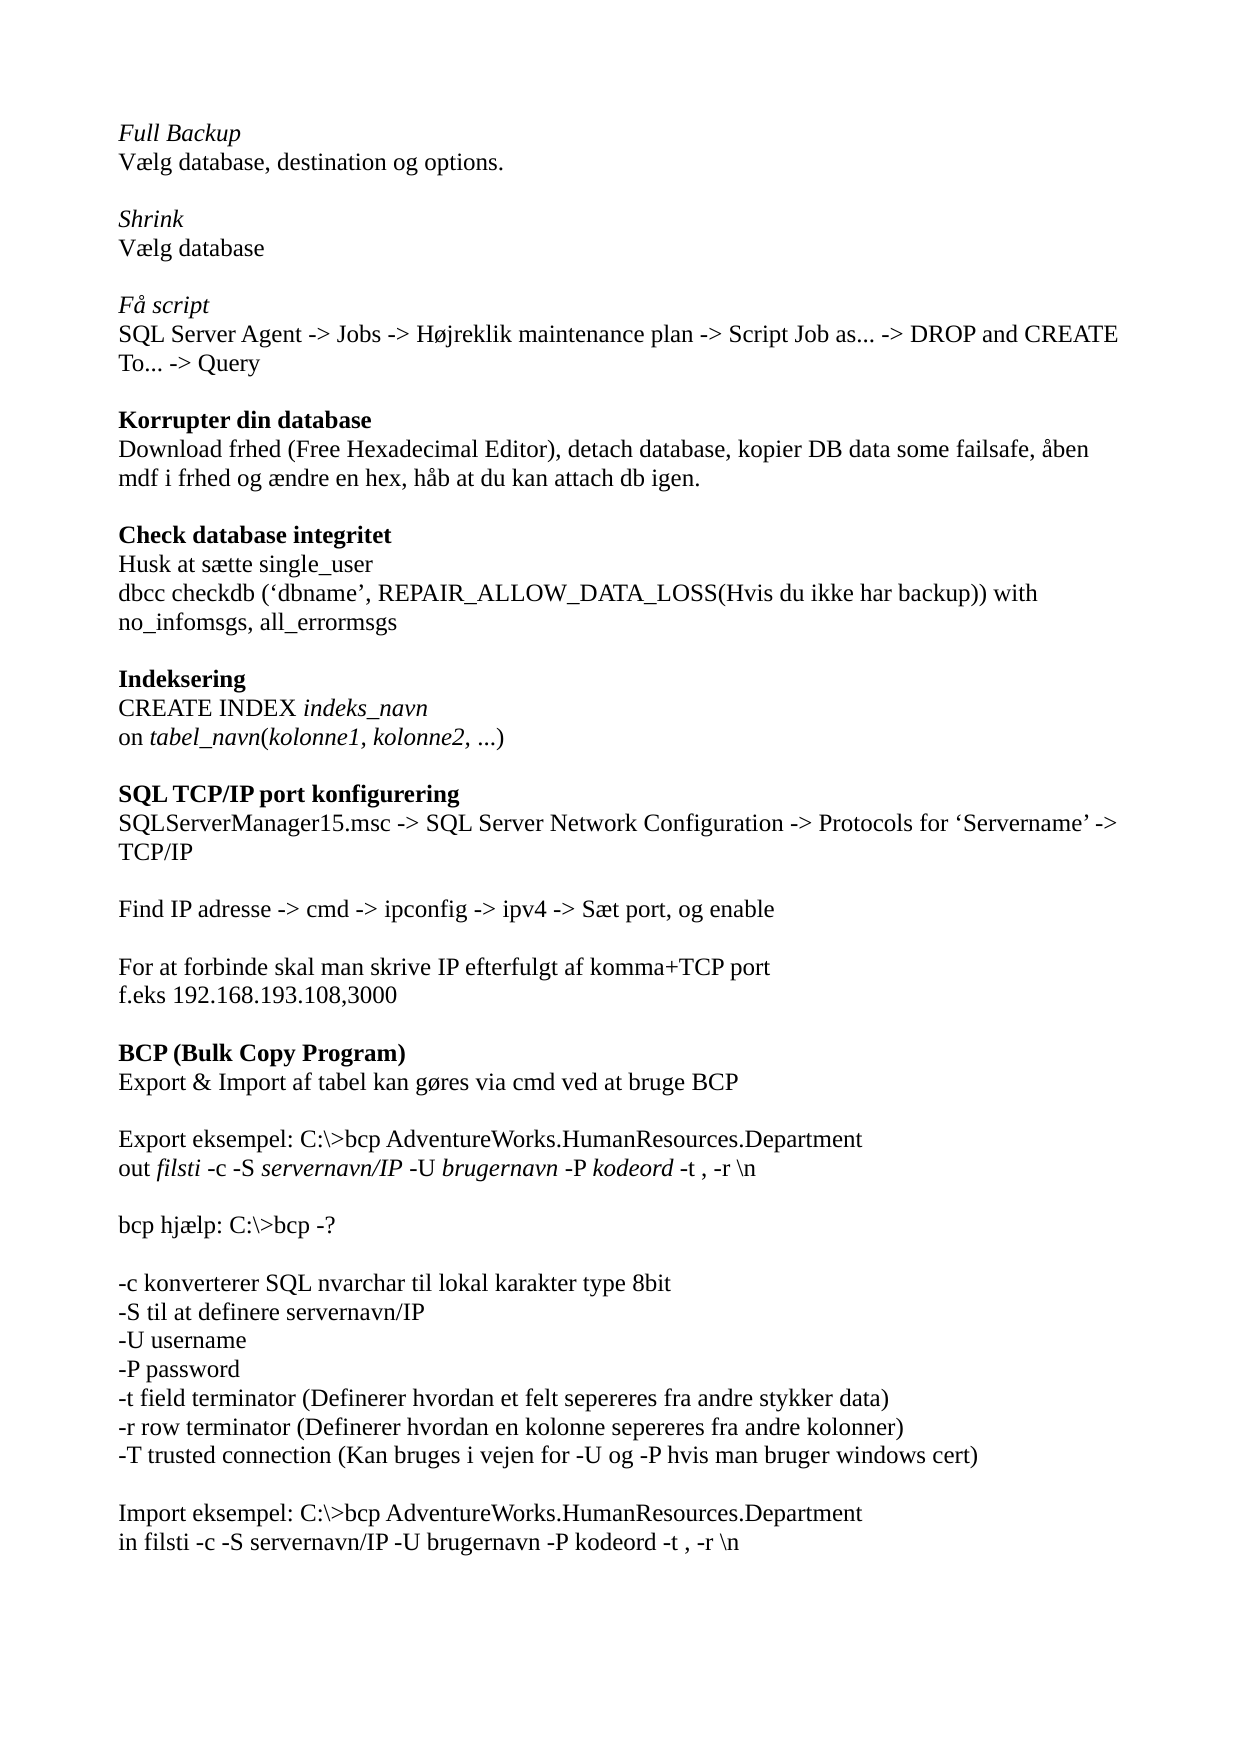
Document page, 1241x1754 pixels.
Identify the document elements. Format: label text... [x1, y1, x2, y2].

text in filsti -c -S servernavn/IP -U brugernavn -P kodeord -t , -r \n [118, 1527, 1122, 1556]
text For at forbinde skal man skrive IP efterfulgt af komma+TCP port [118, 952, 1122, 981]
text bcp hjælp: C:\>bcp -? [118, 1211, 1122, 1239]
text Vælg database, destination og options. [118, 147, 1122, 176]
text SQL TCP/IP port konfigurering [118, 779, 1122, 808]
text -S til at definere servernavn/IP [118, 1297, 1122, 1326]
text Få script [118, 291, 1122, 319]
text out filsti -c -S servernavn/IP -U brugernavn -P kodeord -t , -r \n [118, 1153, 1122, 1182]
text -P password [118, 1354, 1122, 1383]
text Full Backup [118, 118, 1122, 147]
text f.eks 192.168.193.108,3000 [118, 981, 1122, 1009]
text -r row terminator (Definerer hvordan en kolonne sepereres fra andre kolonner) [118, 1412, 1122, 1441]
text Export eksempel: C:\>bcp AdventureWorks.HumanResources.Department [118, 1124, 1122, 1153]
text Shrink [118, 204, 1122, 233]
text BCP (Bulk Copy Program) [118, 1038, 1122, 1067]
text dbcc checkdb (‘dbname’, REPAIR_ALLOW_DATA_LOSS(Hvis du ikke har backup)) with no_infomsgs, all_errormsgs [118, 578, 1122, 636]
text -c konverterer SQL nvarchar til lokal karakter type 8bit [118, 1268, 1122, 1297]
text Indeksering [118, 664, 1122, 693]
text Find IP adresse -> cmd -> ipconfig -> ipv4 -> Sæt port, og enable [118, 894, 1122, 923]
text Korrupter din database [118, 406, 1122, 434]
text on tabel_navn(kolonne1, kolonne2, ...) [118, 722, 1122, 751]
text -T trusted connection (Kan bruges i vejen for -U og -P hvis man bruger windows cert) [118, 1441, 1122, 1469]
text Export & Import af tabel kan gøres via cmd ved at bruge BCP [118, 1067, 1122, 1096]
text CREATE INDEX indeks_navn [118, 693, 1122, 722]
text -U username [118, 1326, 1122, 1354]
text Vælg database [118, 233, 1122, 262]
text -t field terminator (Definerer hvordan et felt sepereres fra andre stykker data) [118, 1383, 1122, 1412]
text Husk at sætte single_user [118, 549, 1122, 578]
text SQLServerManager15.msc -> SQL Server Network Configuration -> Protocols for ‘Servername’ -> TCP/IP [118, 808, 1122, 866]
text Check database integritet [118, 521, 1122, 549]
text Download frhed (Free Hexadecimal Editor), detach database, kopier DB data some failsafe, åben mdf i frhed og ændre en hex, håb at du kan attach db igen. [118, 434, 1122, 492]
text SQL Server Agent -> Jobs -> Højreklik maintenance plan -> Script Job as... -> DROP and CREATE To... -> Query [118, 319, 1122, 377]
text Import eksempel: C:\>bcp AdventureWorks.HumanResources.Department [118, 1498, 1122, 1527]
